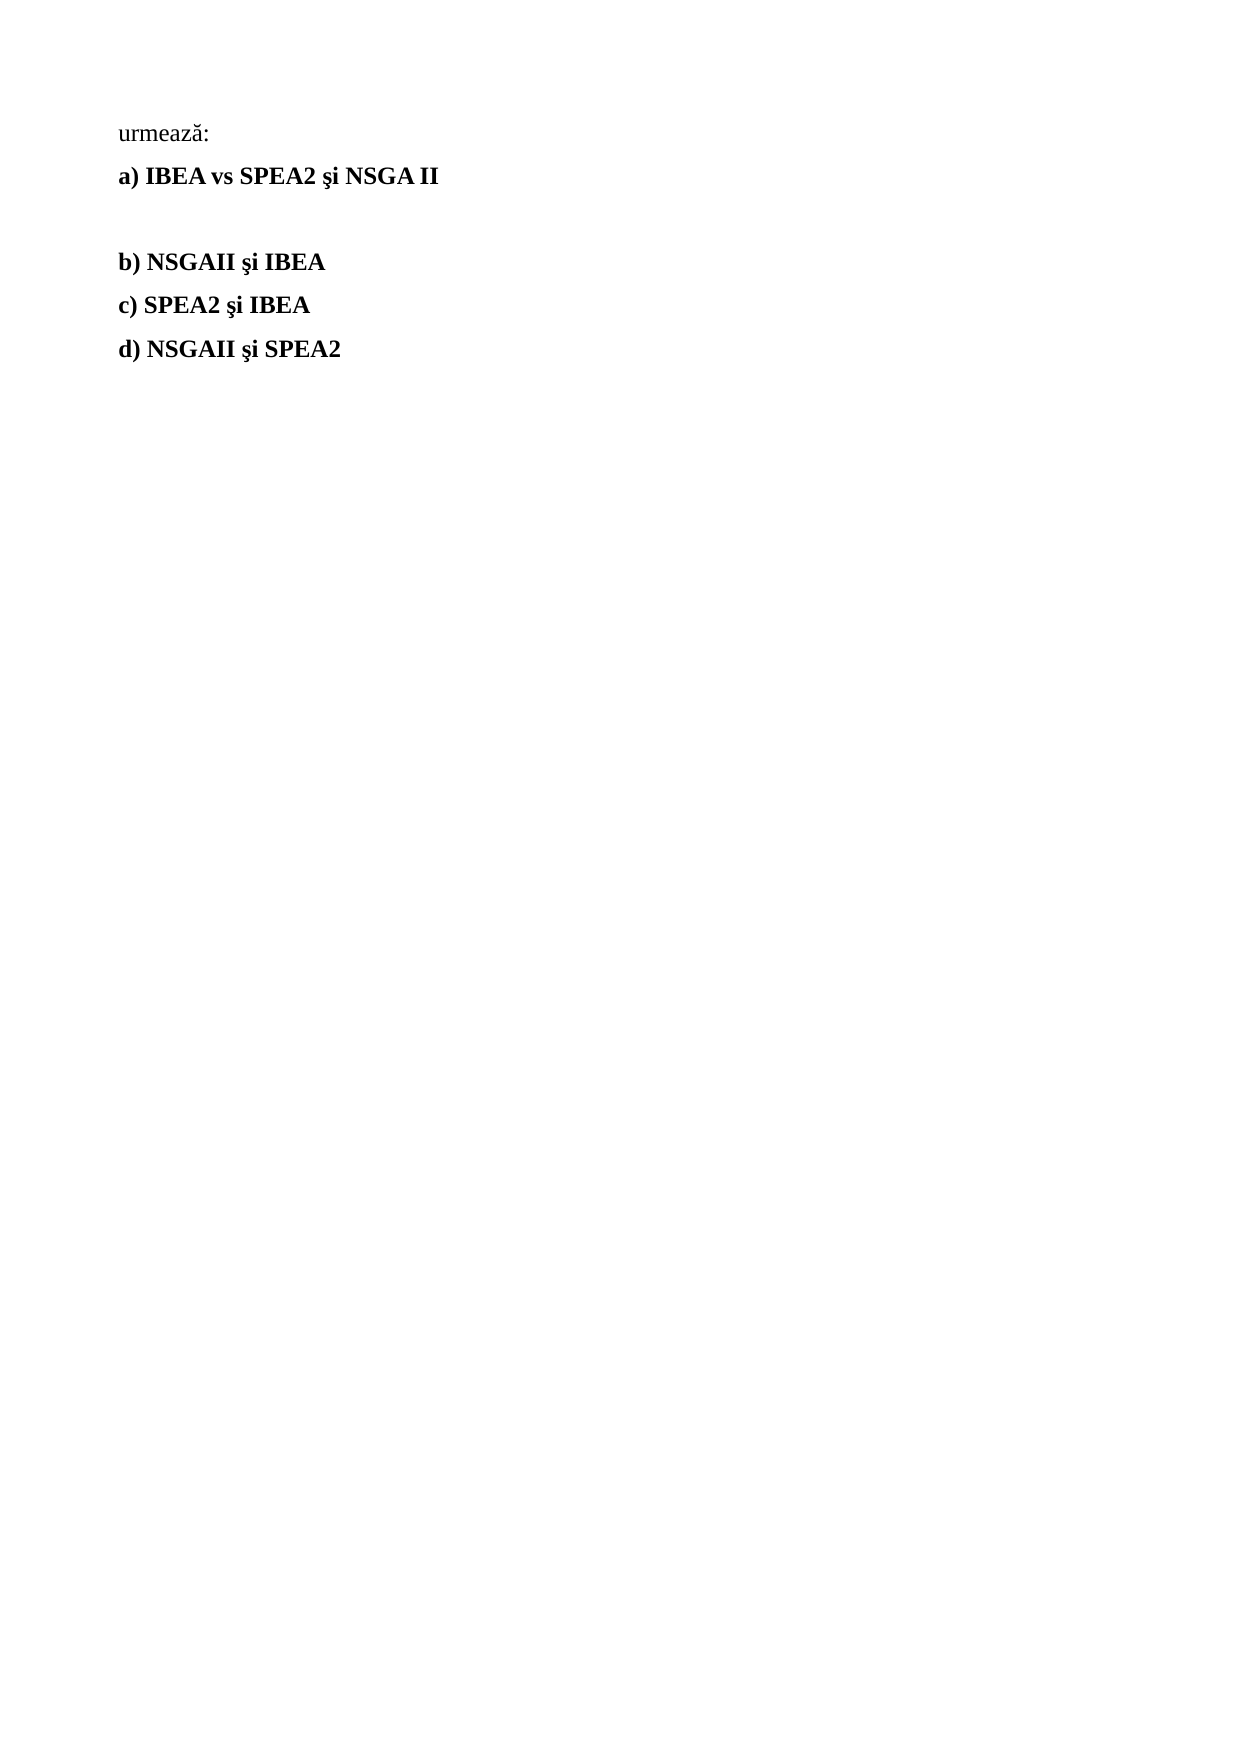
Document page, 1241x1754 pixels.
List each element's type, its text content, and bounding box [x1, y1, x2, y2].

text b) NSGAII şi IBEA [118, 247, 1122, 276]
text c) SPEA2 şi IBEA [118, 291, 1122, 319]
text d) NSGAII şi SPEA2 [118, 334, 1122, 362]
text a) IBEA vs SPEA2 şi NSGA II [118, 161, 1122, 190]
text urmează: [118, 118, 1122, 147]
